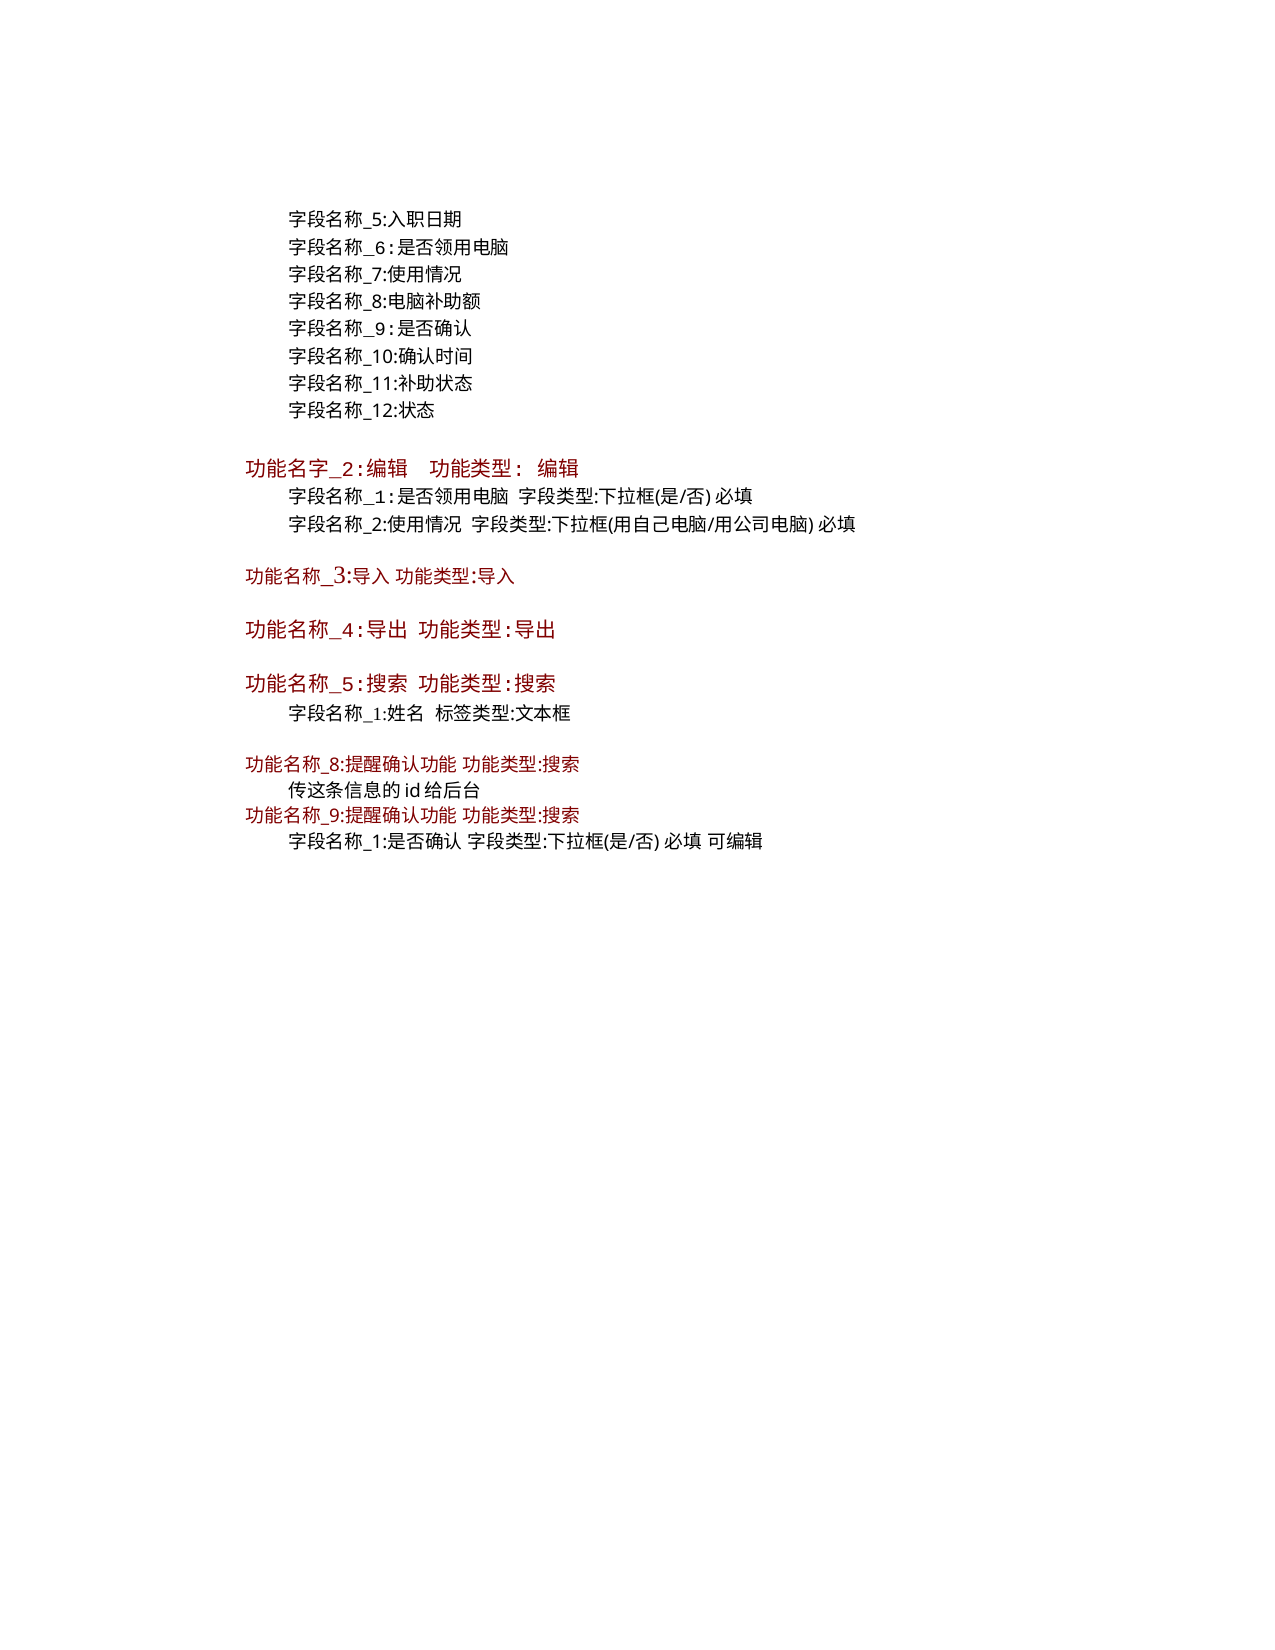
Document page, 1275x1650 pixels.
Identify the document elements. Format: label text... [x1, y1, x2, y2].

text 字段名称_10:确认时间 [118, 341, 1157, 369]
text 字段名称_11:补助状态 [118, 369, 1157, 396]
text 字段名称_8:电脑补助额 [118, 287, 1157, 314]
text 字段名称_5:入职日期 [118, 205, 1157, 232]
text 功能名称_3:导入 功能类型:导入 [118, 560, 1157, 589]
text 功能名称_4:导出 功能类型:导出 [118, 613, 1157, 643]
text 字段名称_1:是否领用电脑 字段类型:下拉框(是/否) 必填 [118, 482, 1157, 509]
text 字段名称_2:使用情况 字段类型:下拉框(用自己电脑/用公司电脑) 必填 [118, 509, 1157, 537]
text 字段名称_9:是否确认 [118, 314, 1157, 341]
text 字段名称_1:姓名 标签类型:文本框 [118, 697, 1157, 726]
text 字段名称_12:状态 [118, 396, 1157, 423]
text 字段名称_6:是否领用电脑 [118, 232, 1157, 260]
text 字段名称_1:是否确认 字段类型:下拉框(是/否) 必填 可编辑 [118, 828, 1157, 854]
text 功能名字_2:编辑 功能类型: 编辑 [118, 452, 1157, 482]
text 功能名称_5:搜索 功能类型:搜索 [118, 667, 1157, 697]
text 功能名称_9:提醒确认功能 功能类型:搜索 [118, 803, 1157, 828]
text 字段名称_7:使用情况 [118, 260, 1157, 287]
text 功能名称_8:提醒确认功能 功能类型:搜索 [118, 752, 1157, 777]
text 传这条信息的id给后台 [118, 777, 1157, 803]
